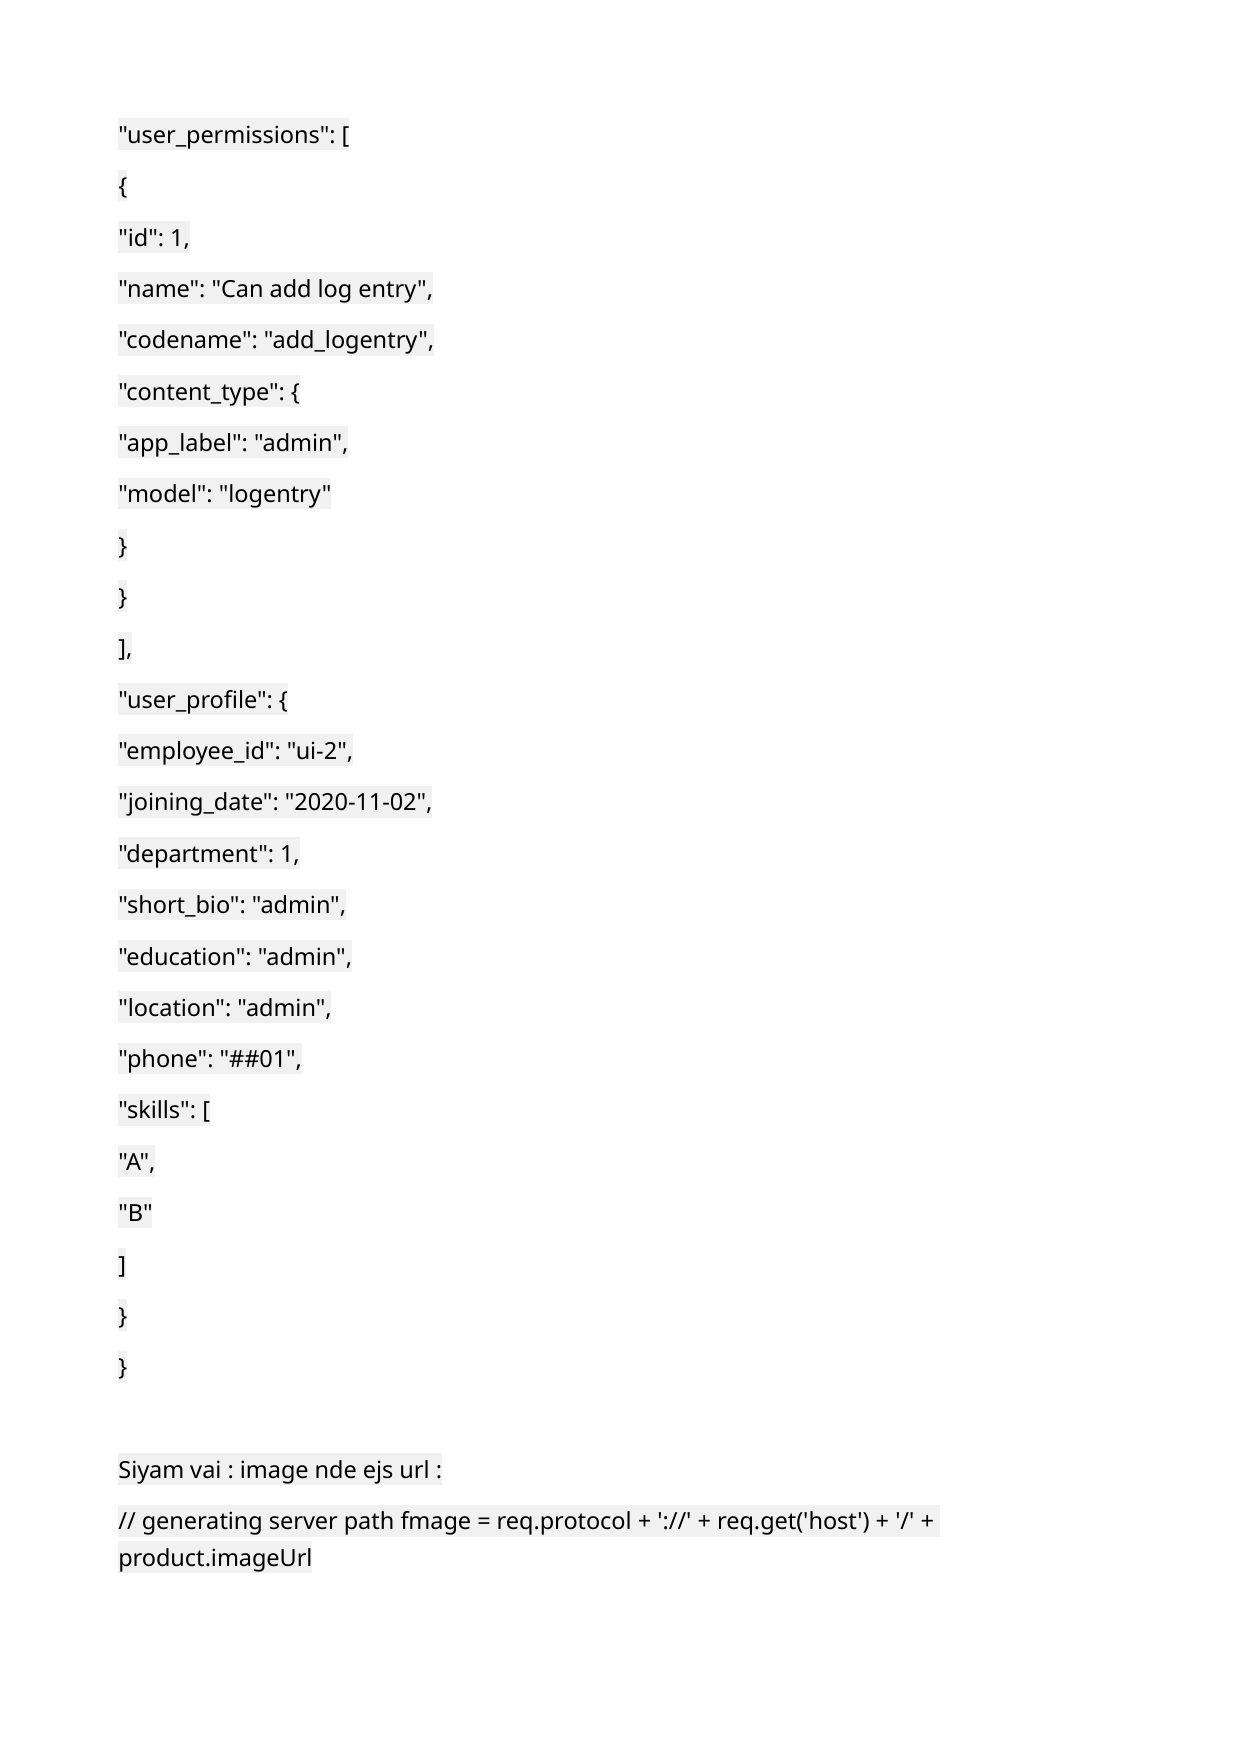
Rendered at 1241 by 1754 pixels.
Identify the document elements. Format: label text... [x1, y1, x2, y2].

text // generating server path fmage = req.protocol + '://' + req.get('host') + '/' + product.imageUrl [118, 1505, 1122, 1573]
text "name": "Can add log entry", [118, 272, 1122, 304]
text "codename": "add_logentry", [118, 323, 1122, 356]
text } [118, 1351, 1122, 1383]
text "user_permissions": [ [118, 118, 1122, 150]
text "skills": [ [118, 1094, 1122, 1126]
text } [118, 1299, 1122, 1331]
text "location": "admin", [118, 991, 1122, 1023]
text "B" [118, 1197, 1122, 1228]
text { [118, 169, 1122, 201]
text "A", [118, 1145, 1122, 1177]
text Siyam vai : image nde ejs url : [118, 1453, 1122, 1485]
text "app_label": "admin", [118, 426, 1122, 458]
text ] [118, 1248, 1122, 1280]
text "user_profile": { [118, 683, 1122, 715]
text "content_type": { [118, 375, 1122, 407]
text ], [118, 632, 1122, 664]
text "phone": "##01", [118, 1042, 1122, 1074]
text "department": 1, [118, 837, 1122, 869]
text } [118, 529, 1122, 561]
text "short_bio": "admin", [118, 888, 1122, 920]
text } [118, 580, 1122, 612]
text "education": "admin", [118, 940, 1122, 972]
text "id": 1, [118, 221, 1122, 253]
text "joining_date": "2020-11-02", [118, 786, 1122, 818]
text "employee_id": "ui-2", [118, 734, 1122, 766]
text "model": "logentry" [118, 478, 1122, 509]
